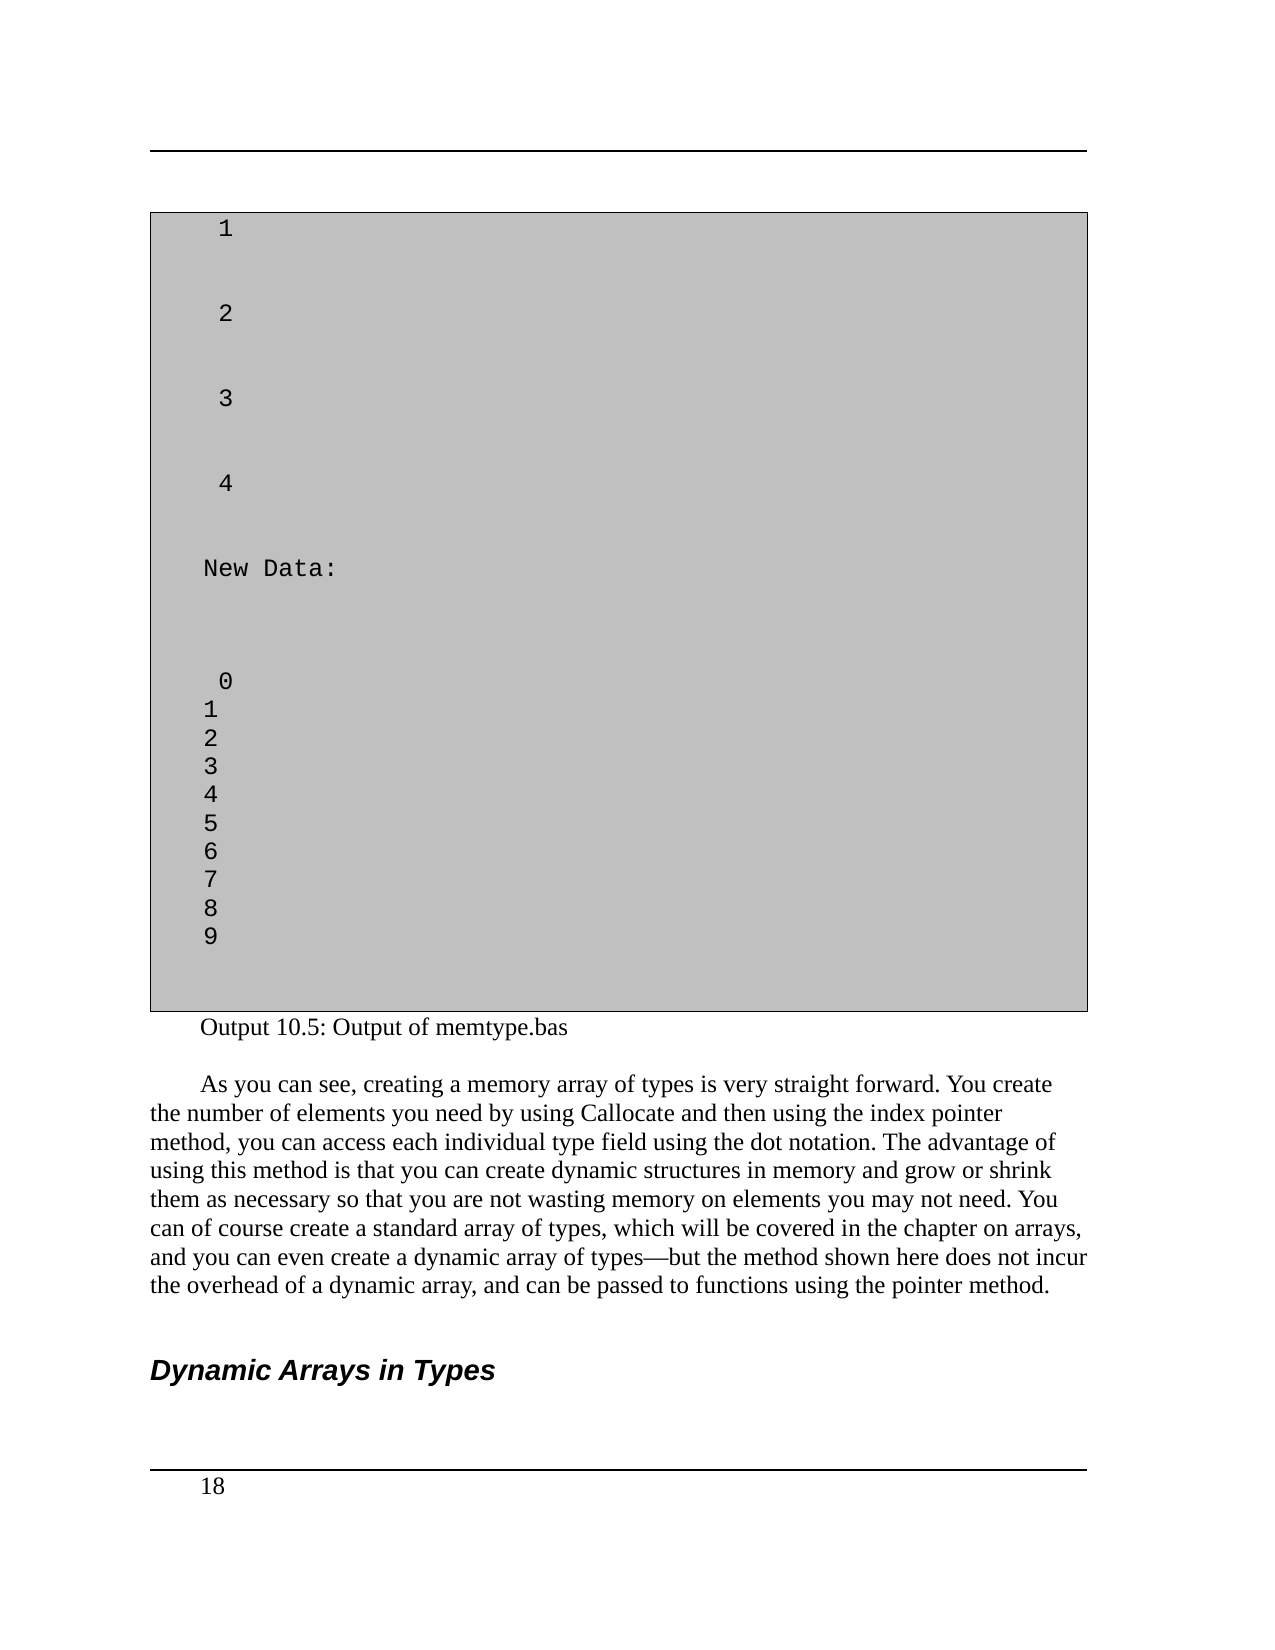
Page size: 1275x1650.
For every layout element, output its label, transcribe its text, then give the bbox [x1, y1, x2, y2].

text New Data: [151, 552, 1087, 580]
subtitle Dynamic Arrays in Types [150, 1353, 1087, 1386]
text 6 [151, 835, 1087, 864]
text 0 [151, 665, 1087, 694]
text 3 [151, 382, 1087, 410]
text 4 [151, 467, 1087, 495]
text 3 [151, 750, 1087, 779]
text 4 [151, 779, 1087, 807]
text 2 [151, 722, 1087, 750]
text 1 [151, 213, 1087, 240]
text As you can see, creating a memory array of types is very straight forward. You create the number of elements you need by using Callocate and then using the index pointer method, you can access each individual type field using the dot notation. The advantage of using this method is that you can create dynamic structures in memory and grow or shrink them as necessary so that you are not wasting memory on elements you may not need. You can of course create a standard array of types, which will be covered in the chapter on arrays, and you can even create a dynamic array of types—but the method shown here does not incur the overhead of a dynamic array, and can be passed to functions using the pointer method. [150, 1069, 1087, 1299]
text 2 [151, 297, 1087, 325]
text Output 10.5: Output of memtype.bas [150, 1012, 1087, 1040]
text 8 [151, 892, 1087, 920]
text 1 [151, 694, 1087, 722]
text 9 [151, 920, 1087, 949]
text 7 [151, 864, 1087, 892]
text 5 [151, 807, 1087, 835]
